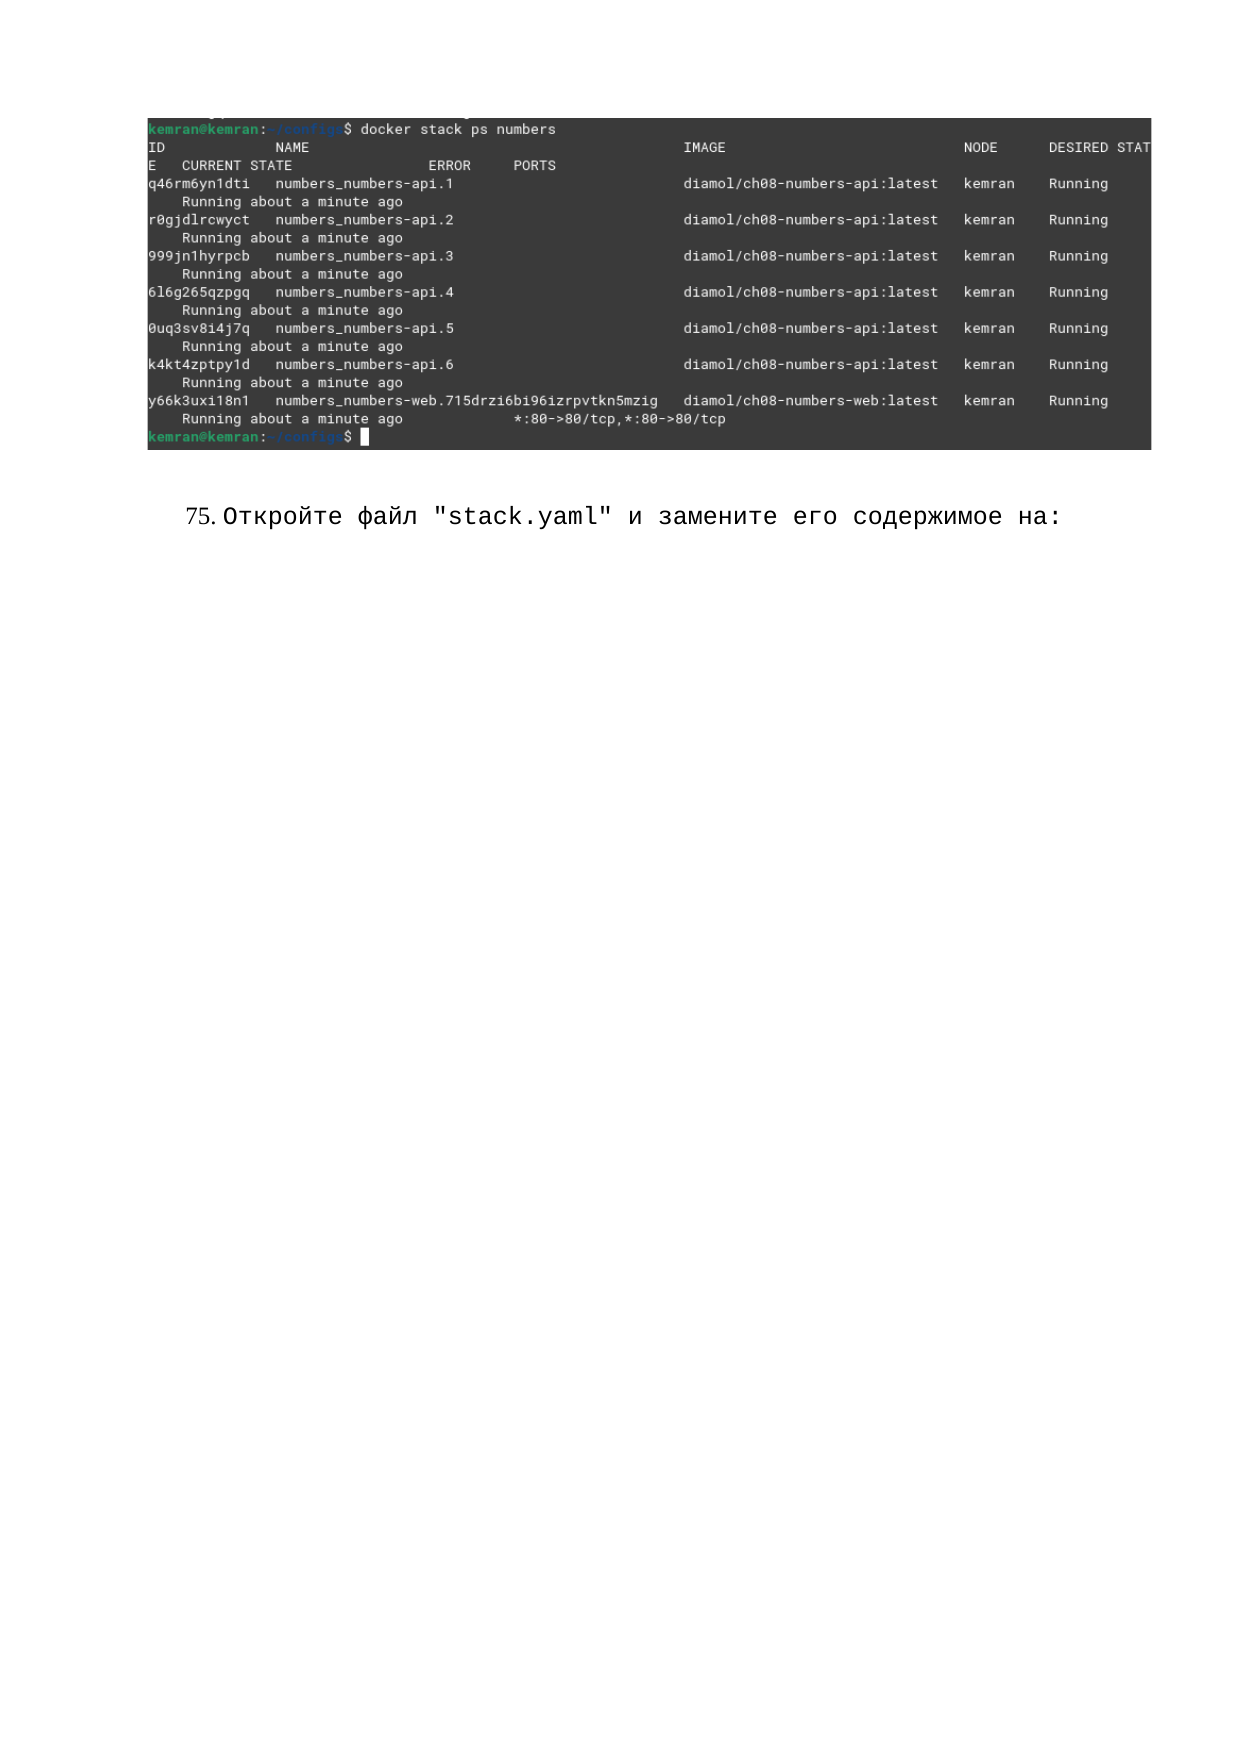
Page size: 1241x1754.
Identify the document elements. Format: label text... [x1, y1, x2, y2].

picture [147, 118, 1152, 450]
list Откройте файл "stack.yaml" и замените его содержимое на: [185, 501, 1152, 532]
